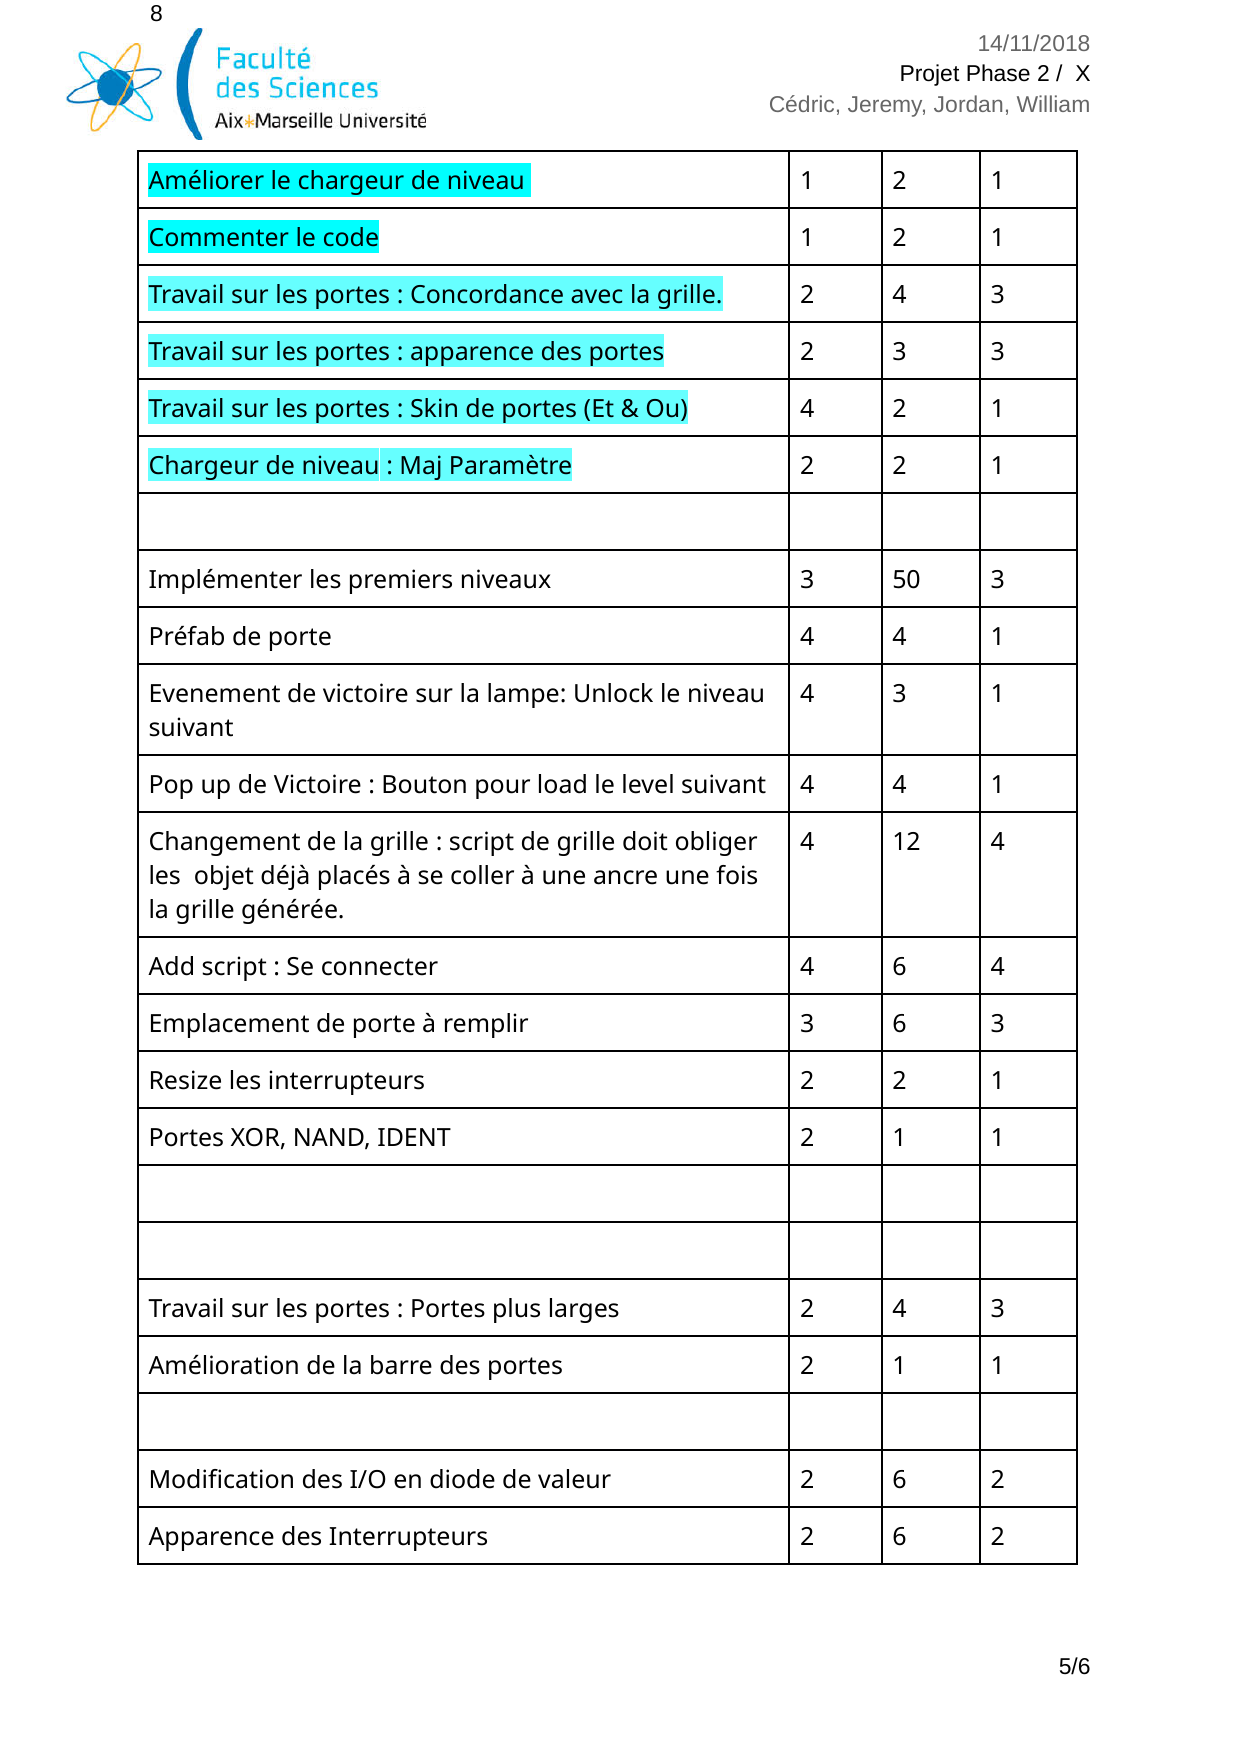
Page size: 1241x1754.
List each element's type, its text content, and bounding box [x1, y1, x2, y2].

table_cell 3 [981, 551, 1076, 606]
table_cell 4 [981, 813, 1076, 936]
table_cell 1 [981, 1052, 1076, 1107]
table_cell 2 [790, 1052, 881, 1107]
table_cell [139, 494, 788, 549]
table_cell 4 [790, 813, 881, 936]
table_cell 1 [981, 1109, 1076, 1164]
table_cell 4 [790, 756, 881, 811]
table_cell Chargeur de niveau : Maj Paramètre [139, 437, 788, 492]
table_cell Evenement de victoire sur la lampe: Unlock le niveau suivant [139, 665, 788, 754]
table_cell 1 [981, 608, 1076, 663]
table_cell Travail sur les portes : Skin de portes (Et & Ou) [139, 380, 788, 435]
table_cell [981, 1166, 1076, 1221]
table_cell 1 [883, 1109, 979, 1164]
table_cell 6 [883, 1508, 979, 1563]
table_cell [790, 1394, 881, 1449]
table_cell 2 [981, 1451, 1076, 1506]
table_cell Changement de la grille : script de grille doit obliger les objet déjà placés à se coller à une ancre une fois la grille générée. [139, 813, 788, 936]
table_cell 3 [790, 995, 881, 1050]
table_cell 1 [981, 209, 1076, 264]
table_cell 1 [790, 209, 881, 264]
table_cell 6 [883, 938, 979, 993]
table_cell [790, 1223, 881, 1278]
table_cell Implémenter les premiers niveaux [139, 551, 788, 606]
table_cell Add script : Se connecter [139, 938, 788, 993]
table_cell 2 [790, 1280, 881, 1335]
table_cell 4 [883, 1280, 979, 1335]
table_cell 2 [790, 1508, 881, 1563]
table_cell Travail sur les portes : apparence des portes [139, 323, 788, 378]
table_cell [883, 1394, 979, 1449]
table_cell 1 [981, 1337, 1076, 1392]
table_cell Améliorer le chargeur de niveau [139, 152, 788, 207]
table_cell 1 [981, 665, 1076, 754]
table_cell 1 [981, 152, 1076, 207]
table_cell 1 [981, 380, 1076, 435]
table_cell 3 [981, 1280, 1076, 1335]
table_cell 2 [883, 1052, 979, 1107]
table_cell 2 [790, 1451, 881, 1506]
table_cell [981, 1394, 1076, 1449]
table_cell 4 [790, 380, 881, 435]
table_cell [981, 1223, 1076, 1278]
table_cell Travail sur les portes : Portes plus larges [139, 1280, 788, 1335]
table_cell [790, 494, 881, 549]
table_cell 6 [883, 1451, 979, 1506]
table_cell Resize les interrupteurs [139, 1052, 788, 1107]
table_cell 3 [981, 995, 1076, 1050]
table_cell [139, 1394, 788, 1449]
table_cell 4 [883, 756, 979, 811]
table_cell Emplacement de porte à remplir [139, 995, 788, 1050]
table_cell 6 [883, 995, 979, 1050]
table_cell 2 [790, 323, 881, 378]
table_cell Pop up de Victoire : Bouton pour load le level suivant [139, 756, 788, 811]
table_cell Portes XOR, NAND, IDENT [139, 1109, 788, 1164]
table_cell 2 [883, 380, 979, 435]
table_cell [139, 1223, 788, 1278]
table_cell [883, 1166, 979, 1221]
table_cell 2 [790, 1337, 881, 1392]
table_cell 4 [790, 665, 881, 754]
picture [65, 28, 426, 140]
table_cell 3 [981, 323, 1076, 378]
table_cell 12 [883, 813, 979, 936]
table_cell 3 [981, 266, 1076, 321]
table_cell Préfab de porte [139, 608, 788, 663]
table_cell [883, 1223, 979, 1278]
table_cell 4 [981, 938, 1076, 993]
table_cell [139, 1166, 788, 1221]
table_cell 2 [790, 437, 881, 492]
table_cell Travail sur les portes : Concordance avec la grille. [139, 266, 788, 321]
table_cell 4 [790, 938, 881, 993]
table_cell 1 [981, 437, 1076, 492]
table_cell [981, 494, 1076, 549]
table_cell 2 [883, 209, 979, 264]
table_cell 2 [883, 437, 979, 492]
table_cell 50 [883, 551, 979, 606]
table_cell 2 [790, 1109, 881, 1164]
table_cell 3 [790, 551, 881, 606]
table_cell 4 [883, 608, 979, 663]
table_cell [790, 1166, 881, 1221]
table_cell [883, 494, 979, 549]
table_cell 2 [883, 152, 979, 207]
table_cell Amélioration de la barre des portes [139, 1337, 788, 1392]
table_cell 2 [981, 1508, 1076, 1563]
table_cell 3 [883, 665, 979, 754]
table_cell Commenter le code [139, 209, 788, 264]
table_cell 3 [883, 323, 979, 378]
table_cell 4 [883, 266, 979, 321]
table_cell 1 [790, 152, 881, 207]
table_cell 1 [981, 756, 1076, 811]
table_cell Modification des I/O en diode de valeur [139, 1451, 788, 1506]
table_cell Apparence des Interrupteurs [139, 1508, 788, 1563]
table_cell 2 [790, 266, 881, 321]
table_cell 4 [790, 608, 881, 663]
table_cell 1 [883, 1337, 979, 1392]
